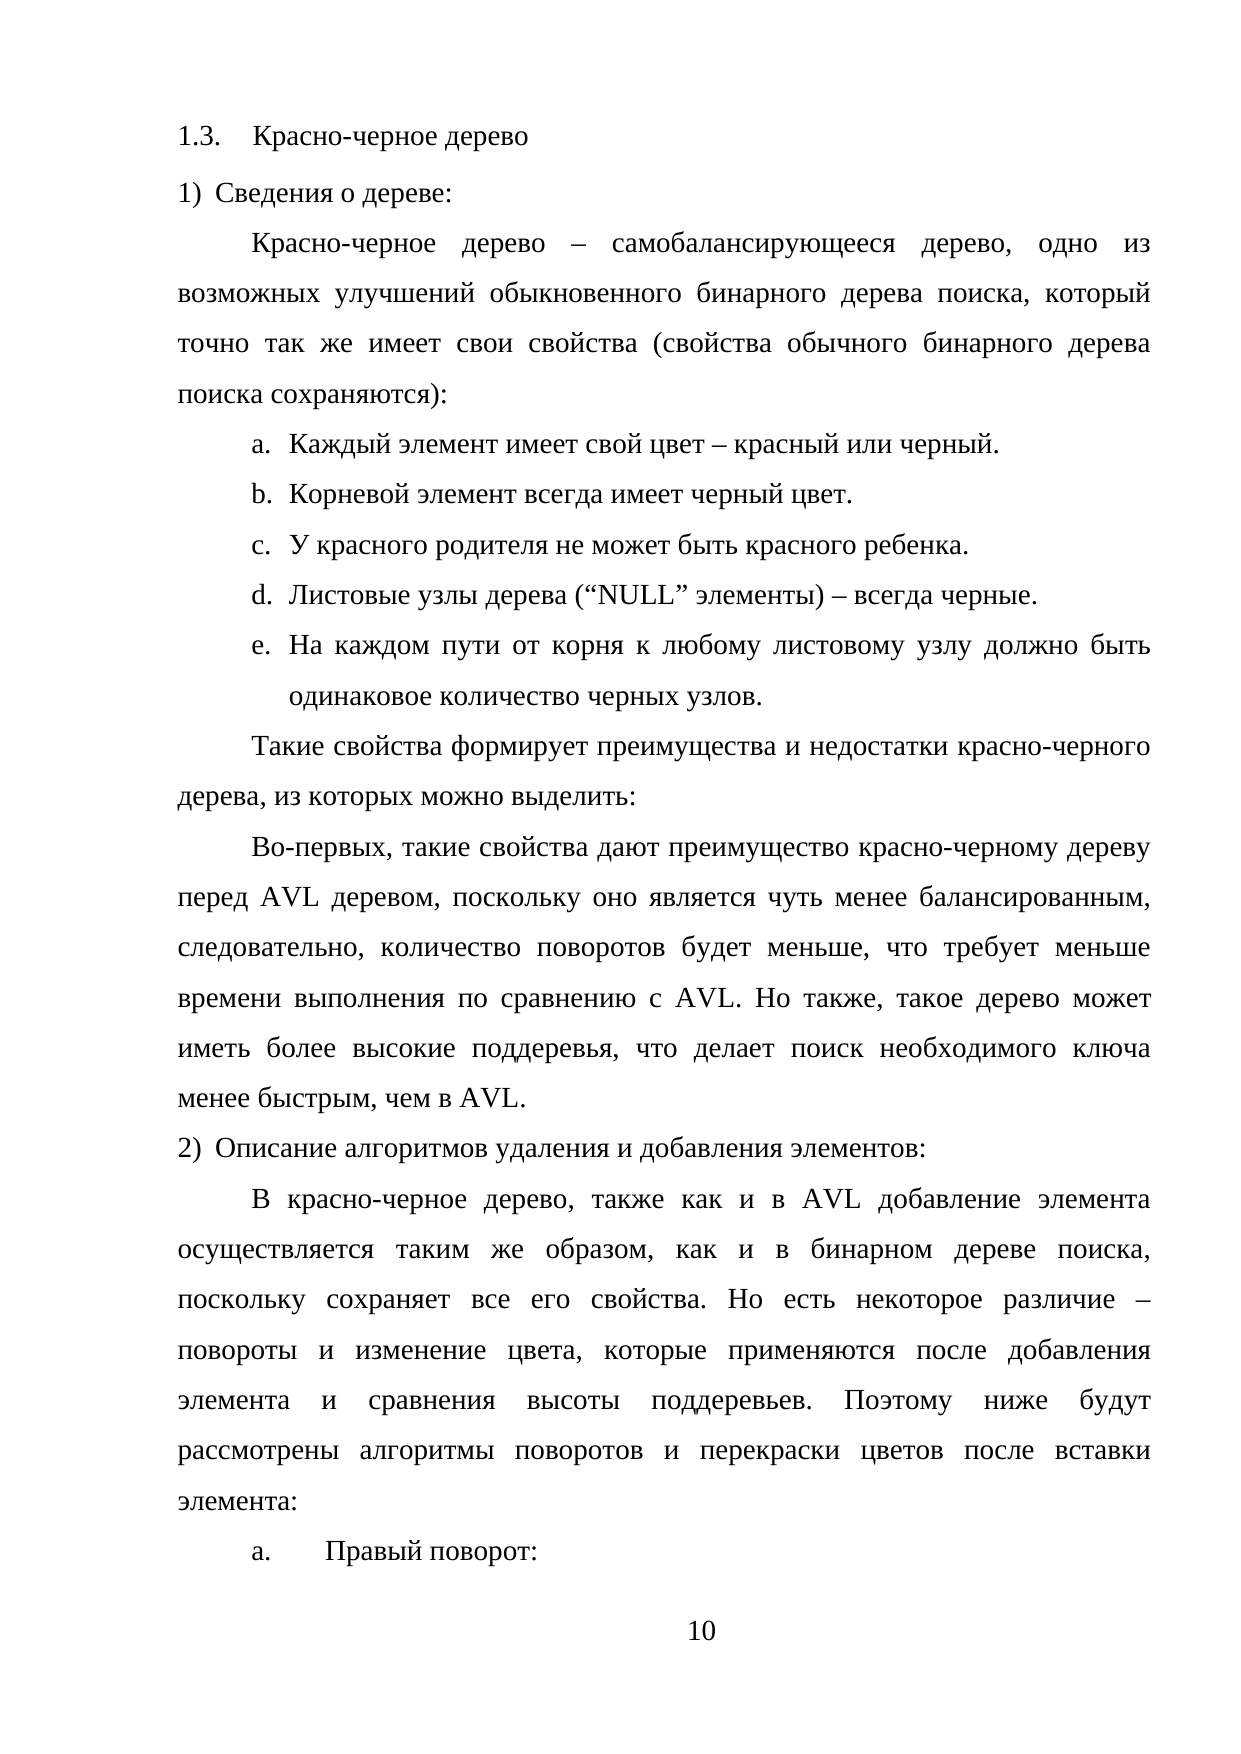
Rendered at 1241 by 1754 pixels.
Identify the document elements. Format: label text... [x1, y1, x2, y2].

list Описание алгоритмов удаления и добавления элементов: [177, 1131, 1152, 1164]
list Правый поворот: [177, 1533, 1152, 1567]
text Такие свойства формирует преимущества и недостатки красно-черного дерева, из которых можно выделить: [177, 728, 1152, 812]
text Во-первых, такие свойства дают преимущество красно-черному дереву перед AVL деревом, поскольку оно является чуть менее балансированным, следовательно, количество поворотов будет меньше, что требует меньше времени выполнения по сравнению с AVL. Но также, такое дерево может иметь более высокие поддеревья, что делает поиск необходимого ключа менее быстрым, чем в AVL. [177, 829, 1152, 1114]
list Сведения о дереве: [177, 175, 1152, 208]
list Корневой элемент всегда имеет черный цвет. [251, 477, 1152, 510]
list Листовые узлы дерева (“NULL” элементы) – всегда черные. [251, 577, 1152, 611]
list На каждом пути от корня к любому листовому узлу должно быть одинаковое количество черных узлов. [251, 627, 1152, 711]
subtitle Красно-черное дерево [177, 118, 1152, 152]
text Красно-черное дерево – самобалансирующееся дерево, одно из возможных улучшений обыкновенного бинарного дерева поиска, который точно так же имеет свои свойства (свойства обычного бинарного дерева поиска сохраняются): [177, 225, 1152, 409]
list У красного родителя не может быть красного ребенка. [251, 527, 1152, 560]
list Каждый элемент имеет свой цвет – красный или черный. [251, 426, 1152, 460]
text В красно-черное дерево, также как и в AVL добавление элемента осуществляется таким же образом, как и в бинарном дереве поиска, поскольку сохраняет все его свойства. Но есть некоторое различие – повороты и изменение цвета, которые применяются после добавления элемента и сравнения высоты поддеревьев. Поэтому ниже будут рассмотрены алгоритмы поворотов и перекраски цветов после вставки элемента: [177, 1181, 1152, 1516]
